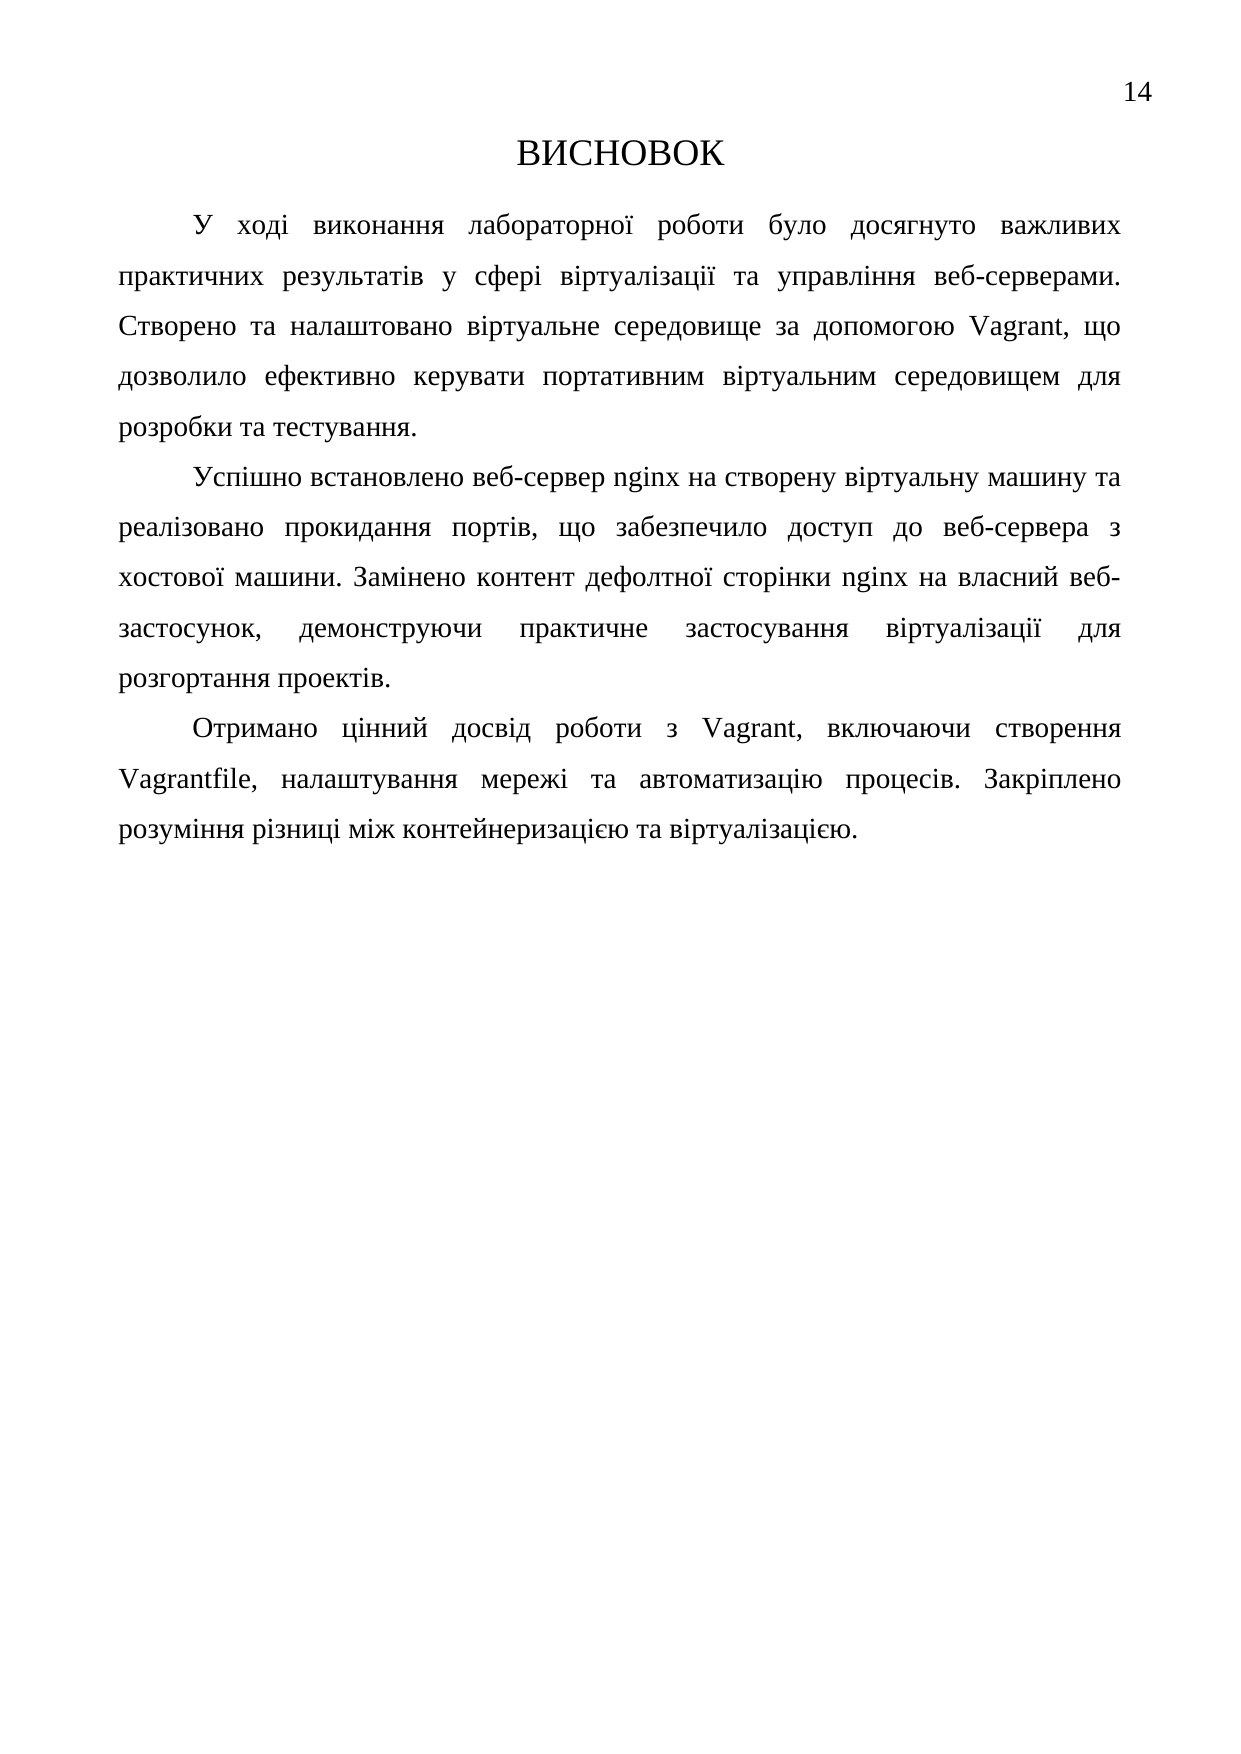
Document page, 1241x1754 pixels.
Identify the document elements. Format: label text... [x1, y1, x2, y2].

subtitle Висновок [118, 130, 1122, 173]
text Успішно встановлено веб-сервер nginx на створену віртуальну машину та реалізовано прокидання портів, що забезпечило доступ до веб-сервера з хостової машини. Замінено контент дефолтної сторінки nginx на власний веб-застосунок, демонструючи практичне застосування віртуалізації для розгортання проектів. [118, 459, 1122, 694]
text Отримано цінний досвід роботи з Vagrant, включаючи створення Vagrantfile, налаштування мережі та автоматизацію процесів. Закріплено розуміння різниці між контейнеризацією та віртуалізацією. [118, 711, 1122, 845]
text У ході виконання лабораторної роботи було досягнуто важливих практичних результатів у сфері віртуалізації та управління веб-серверами. Створено та налаштовано віртуальне середовище за допомогою Vagrant, що дозволило ефективно керувати портативним віртуальним середовищем для розробки та тестування. [118, 207, 1122, 442]
